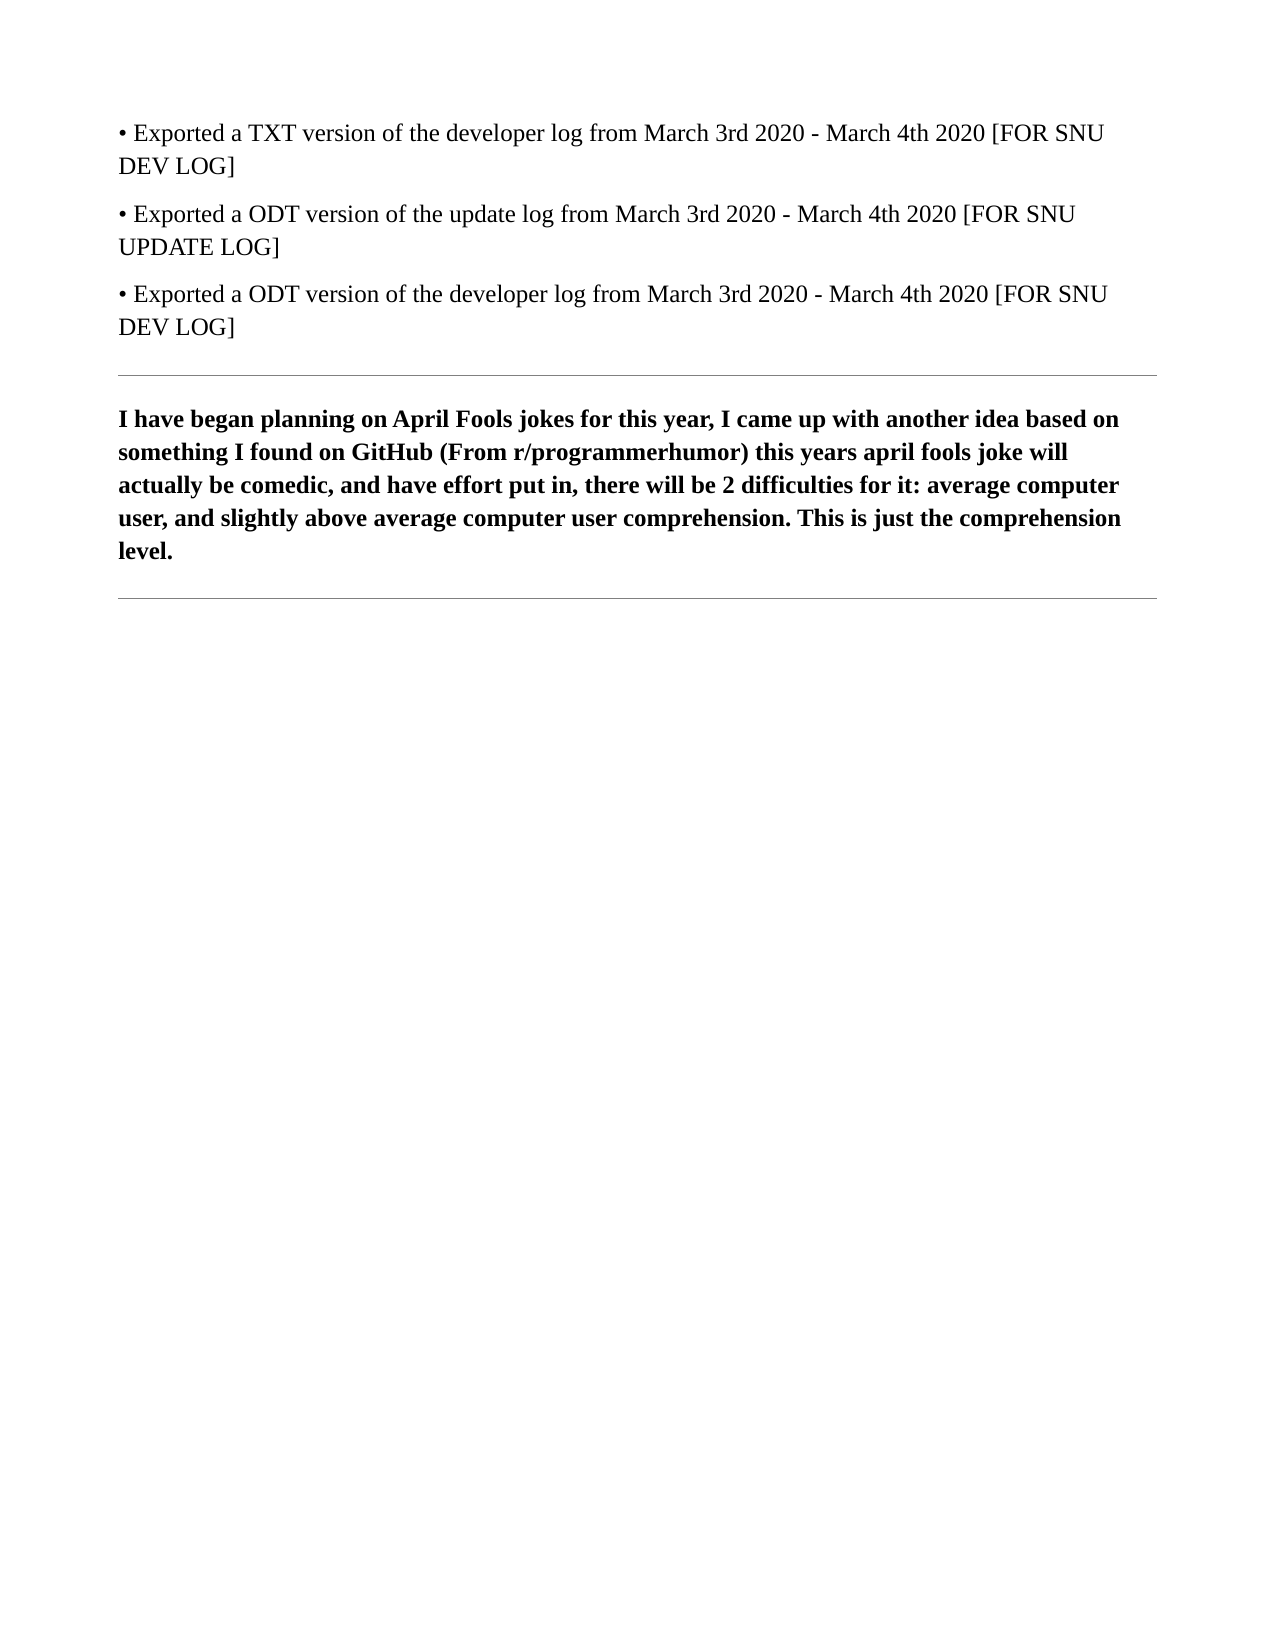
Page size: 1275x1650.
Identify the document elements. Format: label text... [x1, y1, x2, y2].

text • Exported a TXT version of the developer log from March 3rd 2020 - March 4th 2020 [FOR SNU DEV LOG] [118, 118, 1157, 180]
text • Exported a ODT version of the update log from March 3rd 2020 - March 4th 2020 [FOR SNU UPDATE LOG] [118, 199, 1157, 261]
text I have began planning on April Fools jokes for this year, I came up with another idea based on something I found on GitHub (From r/programmerhumor) this years april fools joke will actually be comedic, and have effort put in, there will be 2 difficulties for it: average computer user, and slightly above average computer user comprehension. This is just the comprehension level. [118, 404, 1157, 565]
text • Exported a ODT version of the developer log from March 3rd 2020 - March 4th 2020 [FOR SNU DEV LOG] [118, 279, 1157, 341]
